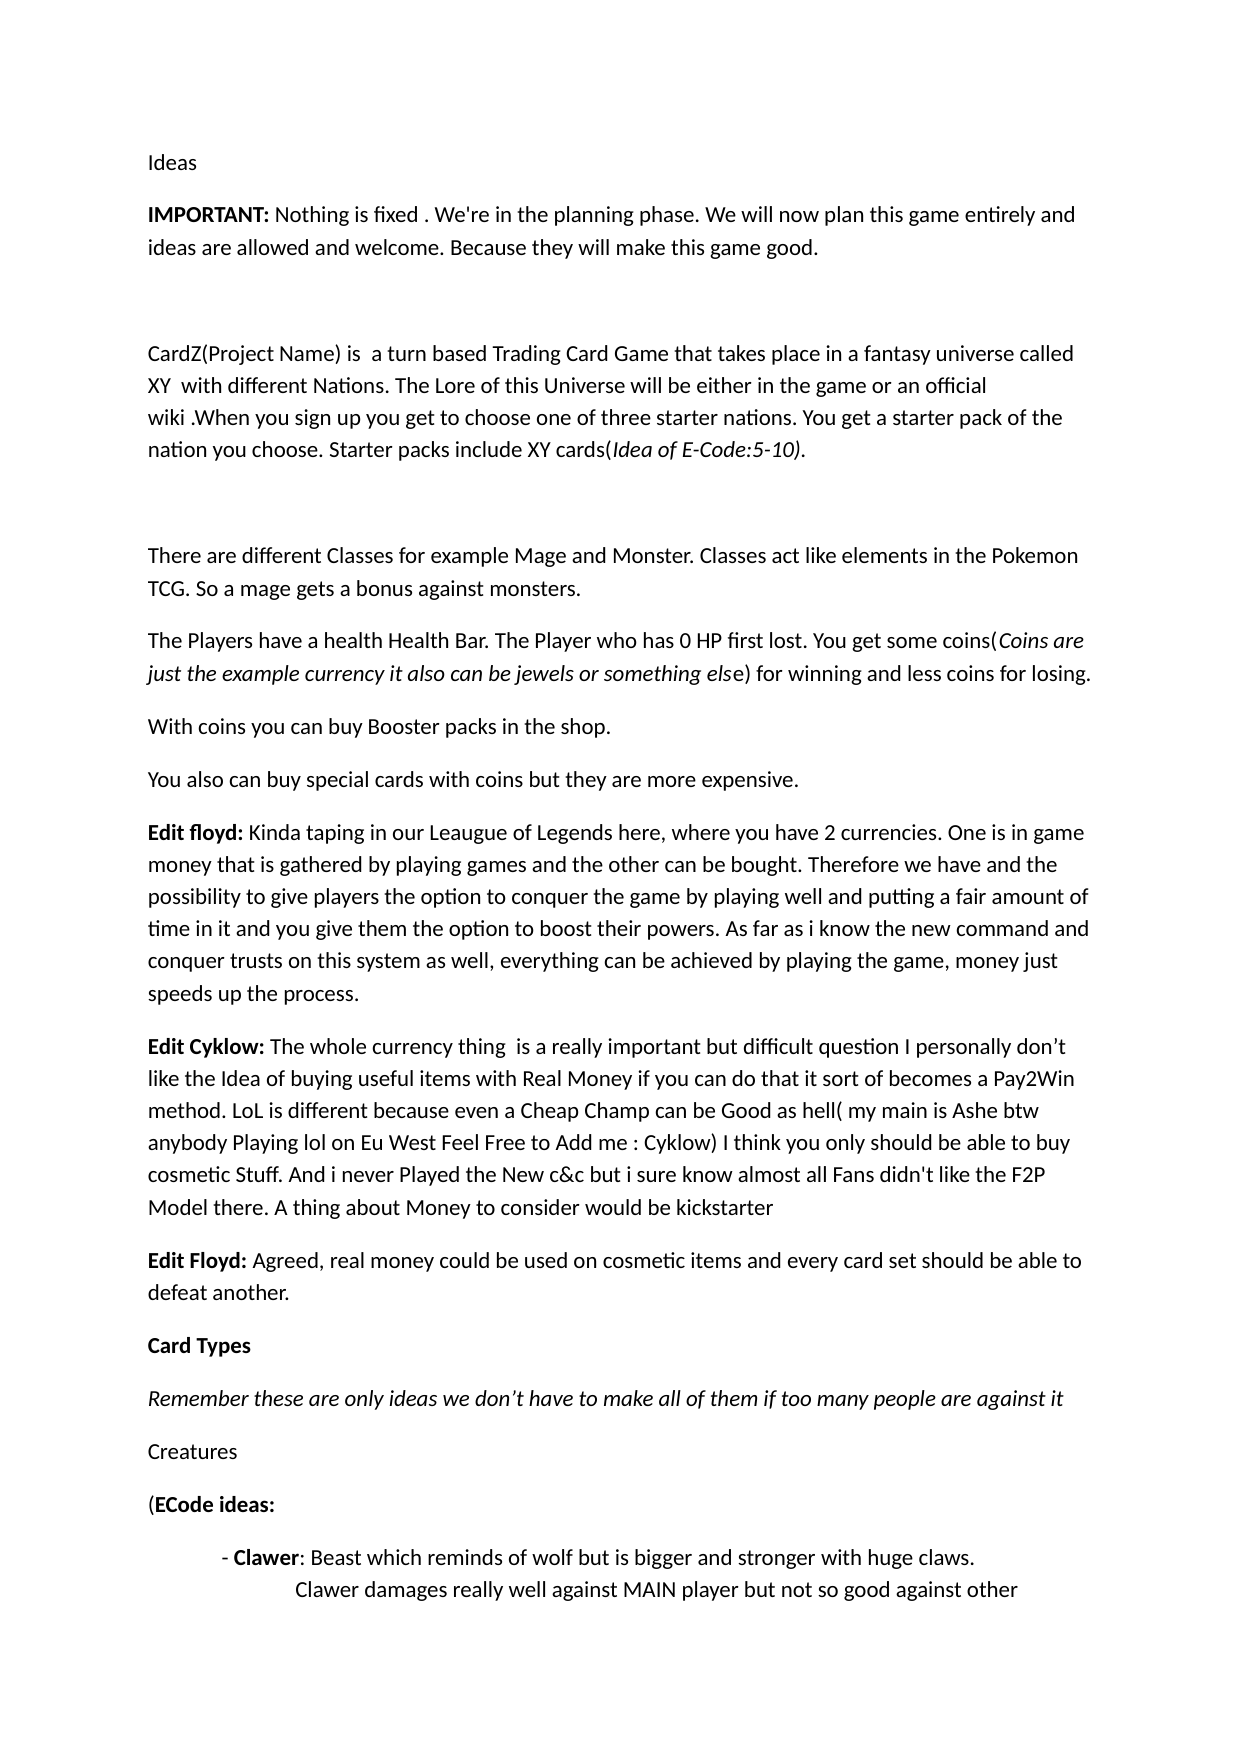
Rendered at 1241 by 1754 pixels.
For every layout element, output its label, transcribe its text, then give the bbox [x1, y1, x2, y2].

text Creatures [148, 1437, 1093, 1465]
text (ECode ideas: [148, 1490, 1093, 1518]
text Remember these are only ideas we don’t have to make all of them if too many people are against it [148, 1384, 1093, 1412]
text Ideas [148, 148, 1093, 176]
text Edit Cyklow: The whole currency thing is a really important but difficult question I personally don’t like the Idea of buying useful items with Real Money if you can do that it sort of becomes a Pay2Win method. LoL is different because even a Cheap Champ can be Good as hell( my main is Ashe btw anybody Playing lol on Eu West Feel Free to Add me : Cyklow) I think you only should be able to buy cosmetic Stuff. And i never Played the New c&c but i sure know almost all Fans didn't like the F2P Model there. A thing about Money to consider would be kickstarter [148, 1032, 1093, 1221]
text Edit floyd: Kinda taping in our Leaugue of Legends here, where you have 2 currencies. One is in game money that is gathered by playing games and the other can be bought. Therefore we have and the possibility to give players the option to conquer the game by playing well and putting a fair amount of time in it and you give them the option to boost their powers. As far as i know the new command and conquer trusts on this system as well, everything can be achieved by playing the game, money just speeds up the process. [148, 818, 1093, 1007]
text CardZ(Project Name) is a turn based Trading Card Game that takes place in a fantasy universe called XY with different Nations. The Lore of this Universe will be either in the game or an official wiki .When you sign up you get to choose one of three starter nations. You get a starter pack of the nation you choose. Starter packs include XY cards(Idea of E-Code:5-10). [148, 339, 1093, 463]
text Edit Floyd: Agreed, real money could be used on cosmetic items and every card set should be able to defeat another. [148, 1246, 1093, 1306]
text With coins you can buy Booster packs in the shop. [148, 712, 1093, 740]
text IMPORTANT: Nothing is fixed . We're in the planning phase. We will now plan this game entirely and ideas are allowed and welcome. Because they will make this game good. [148, 201, 1093, 261]
text The Players have a health Health Bar. The Player who has 0 HP first lost. You get some coins(Coins are just the example currency it also can be jewels or something else) for winning and less coins for losing. [148, 627, 1093, 687]
text Card Types [148, 1331, 1093, 1359]
text There are different Classes for example Mage and Monster. Classes act like elements in the Pokemon TCG. So a mage gets a bonus against monsters. [148, 541, 1093, 602]
text You also can buy special cards with coins but they are more expensive. [148, 765, 1093, 793]
text - Clawer: Beast which reminds of wolf but is bigger and stronger with huge claws. Clawer damages really well against MAIN player but not so good against other [148, 1543, 1093, 1603]
